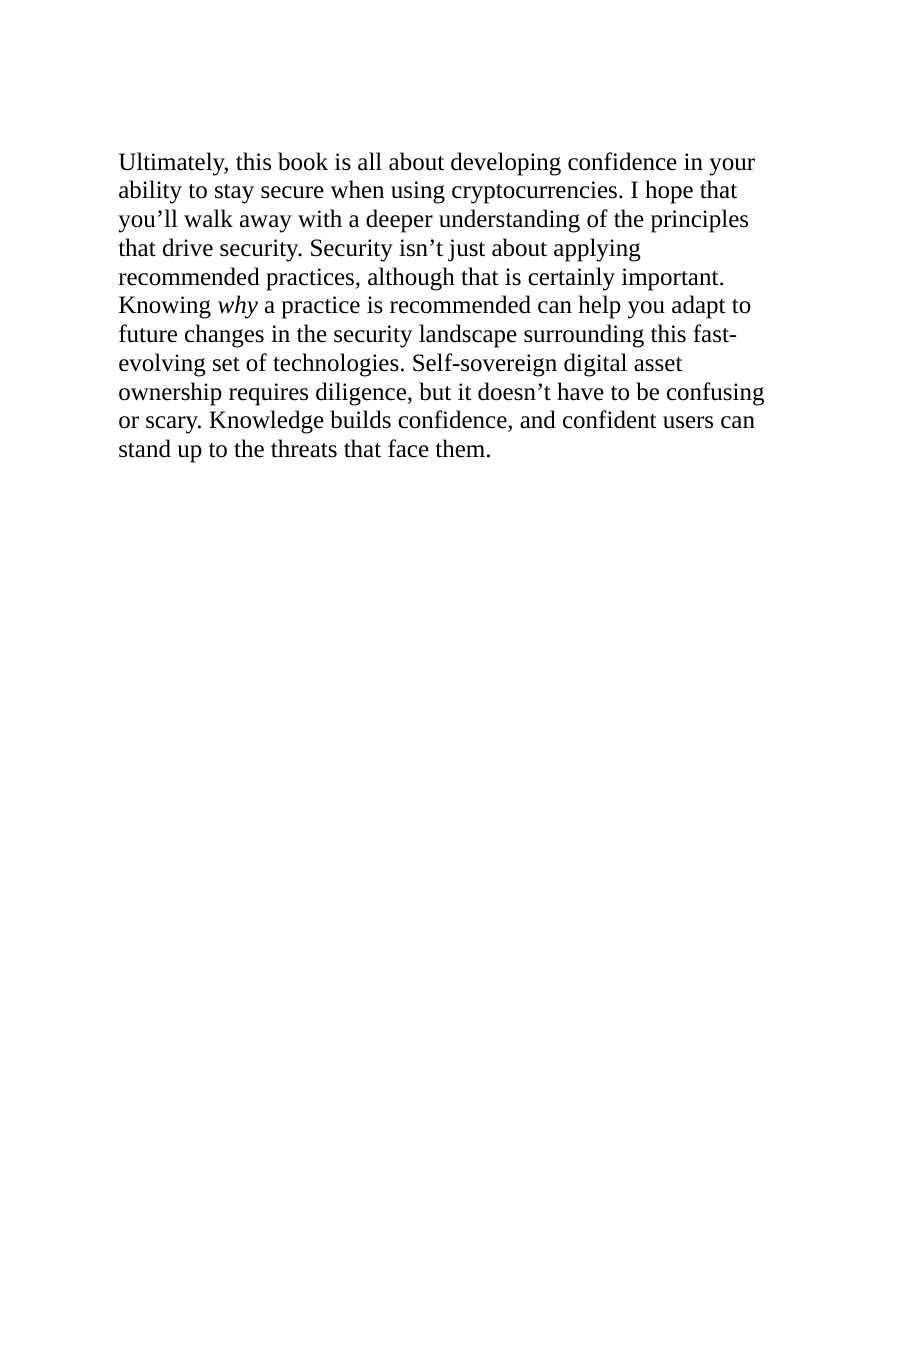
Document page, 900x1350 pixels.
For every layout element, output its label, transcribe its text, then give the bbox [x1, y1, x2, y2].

text Ultimately, this book is all about developing confidence in your ability to stay secure when using cryptocurrencies. I hope that you’ll walk away with a deeper understanding of the principles that drive security. Security isn’t just about applying recommended practices, although that is certainly important. Knowing why a practice is recommended can help you adapt to future changes in the security landscape surrounding this fast-evolving set of technologies. Self-sovereign digital asset ownership requires diligence, but it doesn’t have to be confusing or scary. Knowledge builds confidence, and confident users can stand up to the threats that face them. [118, 147, 782, 463]
